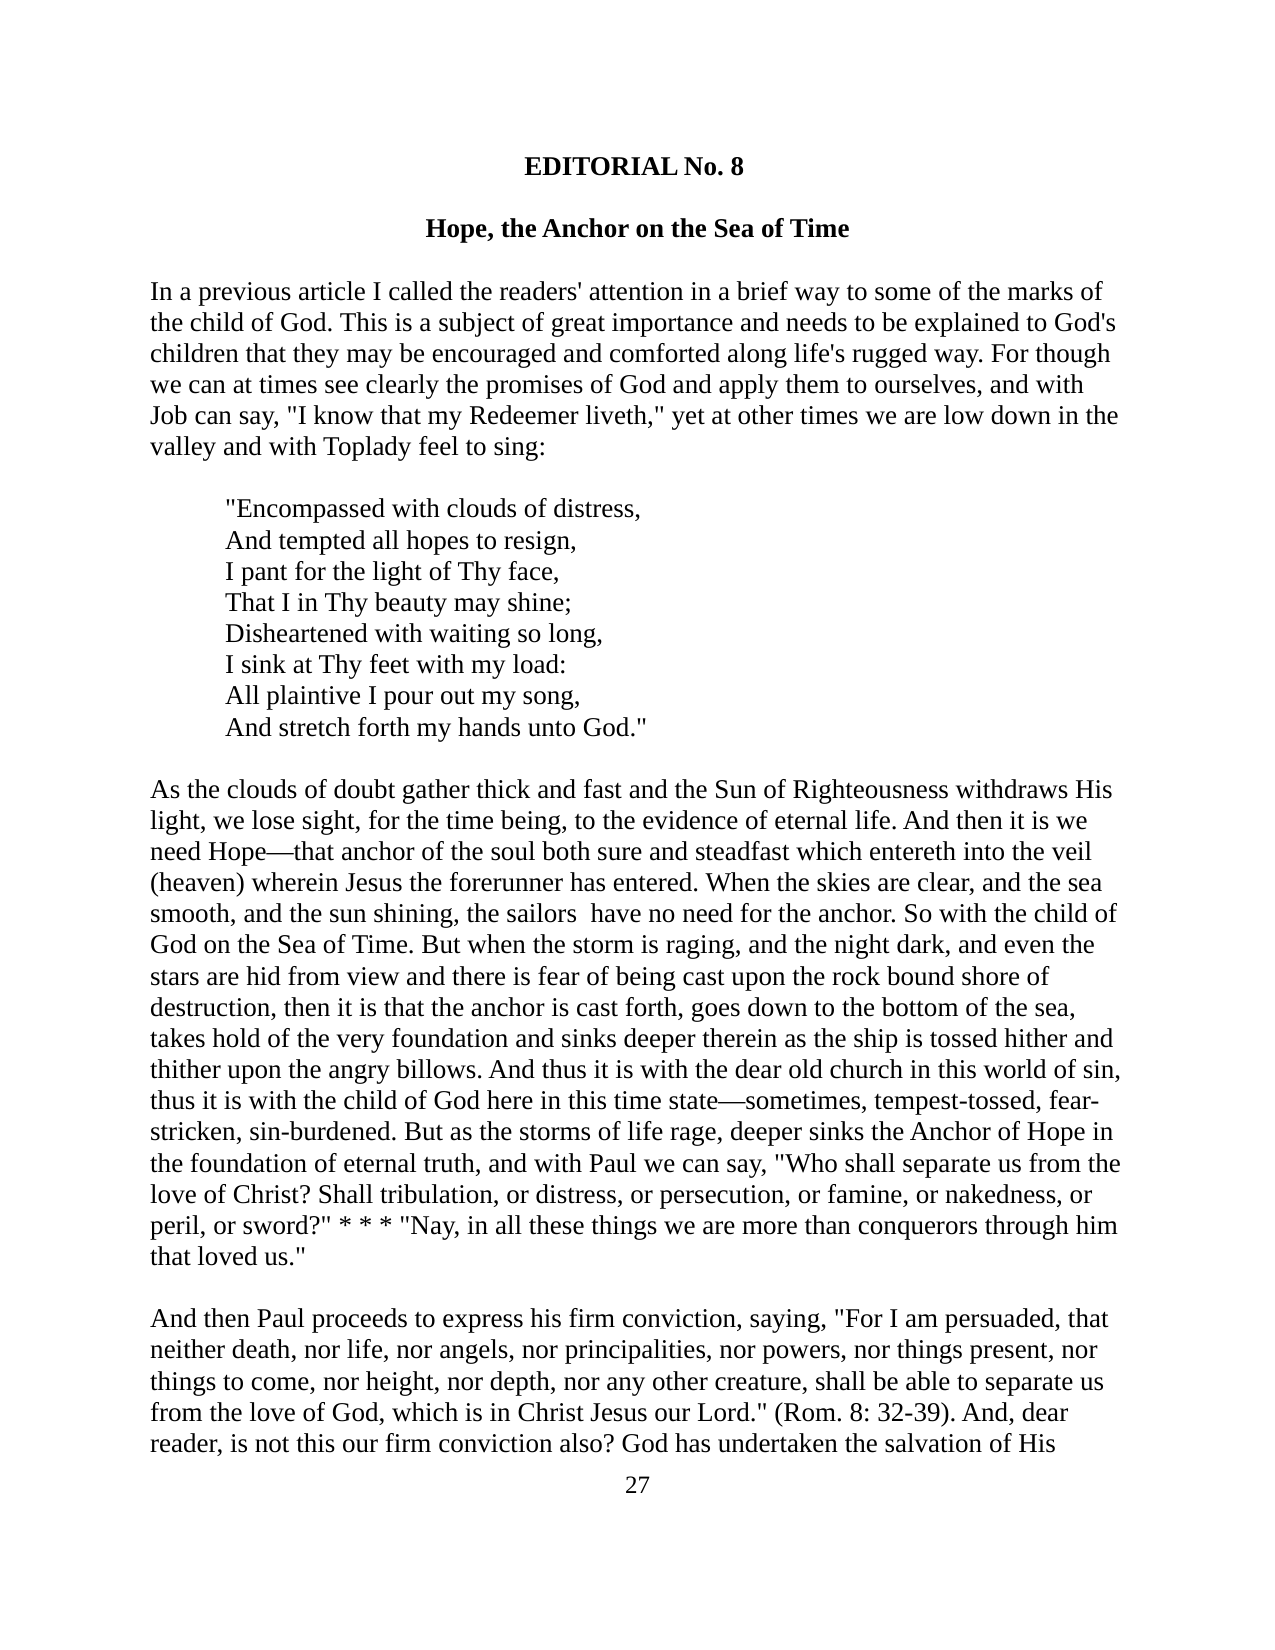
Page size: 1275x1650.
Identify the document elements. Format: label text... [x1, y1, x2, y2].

text EDITORIAL No. 8 [150, 150, 1125, 181]
text I sink at Thy feet with my load: [225, 648, 1125, 679]
text Hope, the Anchor on the Sea of Time [150, 212, 1125, 243]
text As the clouds of doubt gather thick and fast and the Sun of Righteousness withdraws His light, we lose sight, for the time being, to the evidence of eternal life. And then it is we need Hope—that anchor of the soul both sure and steadfast which entereth into the veil (heaven) wherein Jesus the forerunner has entered. When the skies are clear, and the sea smooth, and the sun shining, the sailors have no need for the anchor. So with the child of God on the Sea of Time. But when the storm is raging, and the night dark, and even the stars are hid from view and there is fear of being cast upon the rock bound shore of destruction, then it is that the anchor is cast forth, goes down to the bottom of the sea, takes hold of the very foundation and sinks deeper therein as the ship is tossed hither and thither upon the angry billows. And thus it is with the dear old church in this world of sin, thus it is with the child of God here in this time state—sometimes, tempest-tossed, fear-stricken, sin-burdened. But as the storms of life rage, deeper sinks the Anchor of Hope in the foundation of eternal truth, and with Paul we can say, "Who shall separate us from the love of Christ? Shall tribulation, or distress, or persecution, or famine, or nakedness, or peril, or sword?" * * * "Nay, in all these things we are more than conquerors through him that loved us." [150, 773, 1125, 1271]
text Disheartened with waiting so long, [225, 617, 1125, 648]
text That I in Thy beauty may shine; [225, 586, 1125, 617]
text And stretch forth my hands unto God." [225, 711, 1125, 742]
text And then Paul proceeds to express his firm conviction, saying, "For I am persuaded, that neither death, nor life, nor angels, nor principalities, nor powers, nor things present, nor things to come, nor height, nor depth, nor any other creature, shall be able to separate us from the love of God, which is in Christ Jesus our Lord." (Rom. 8: 32-39). And, dear reader, is not this our firm conviction also? God has undertaken the salvation of His [150, 1302, 1125, 1458]
text "Encompassed with clouds of distress, [225, 493, 1125, 524]
text And tempted all hopes to resign, [225, 524, 1125, 555]
text All plaintive I pour out my song, [225, 679, 1125, 711]
text I pant for the light of Thy face, [225, 555, 1125, 586]
text In a previous article I called the readers' attention in a brief way to some of the marks of the child of God. This is a subject of great importance and needs to be explained to God's children that they may be encouraged and comforted along life's rugged way. For though we can at times see clearly the promises of God and apply them to ourselves, and with Job can say, "I know that my Redeemer liveth," yet at other times we are low down in the valley and with Toplady feel to sing: [150, 274, 1125, 461]
